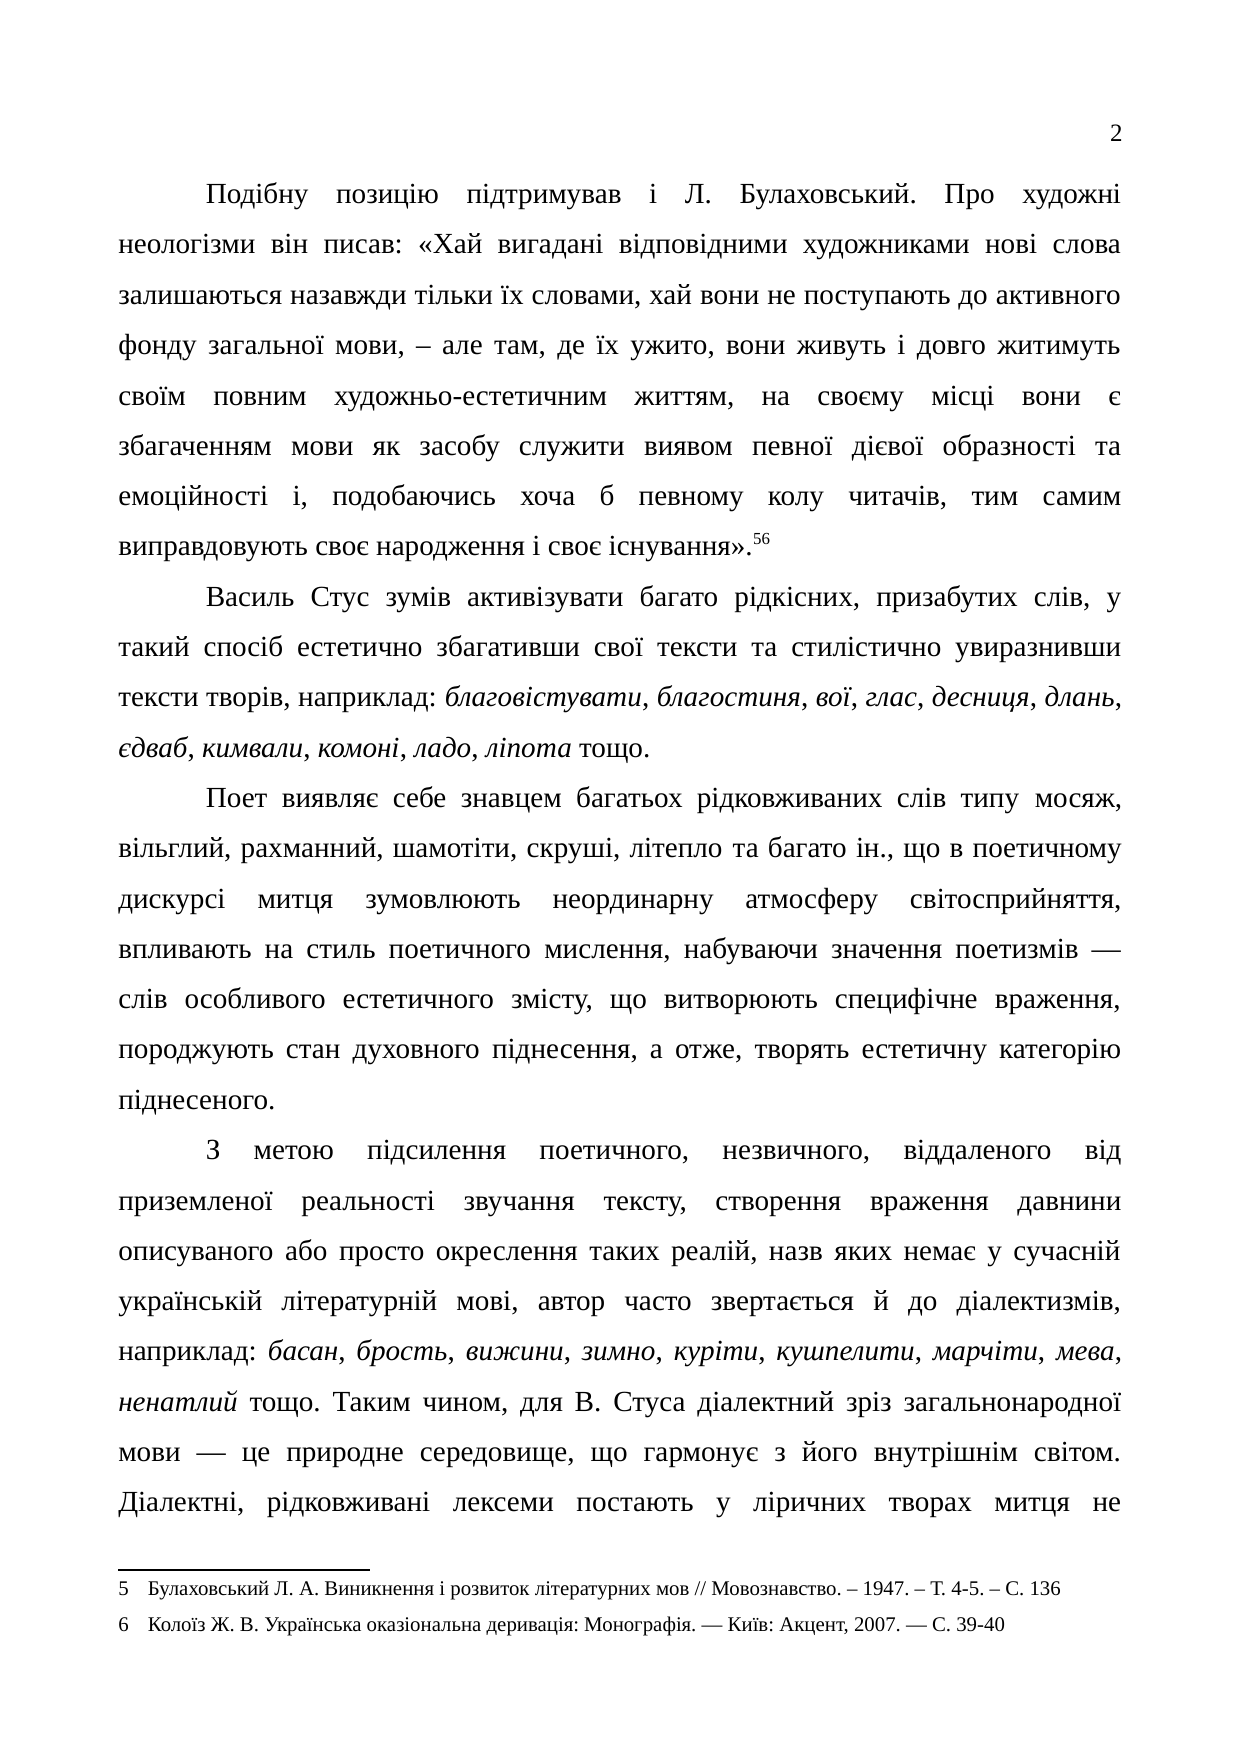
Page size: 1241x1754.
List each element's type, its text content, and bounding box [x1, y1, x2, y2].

subtitle Колоїз Ж. В. Українська оказіональна деривація: Монографія. — Київ: Акцент, 2007. — С. 39-40 [118, 1612, 1122, 1636]
subtitle З метою підсилення поетичного, незвичного, віддаленого від приземленої реальності звучання тексту, створення враження давнини описуваного або просто окреслення таких реалій, назв яких немає у сучасній українській літературній мові, автор часто звертається й до діалектизмів, наприклад: басан, брость, вижини, зимно, куріти, кушпелити, марчіти, мева, ненатлий тощо. Таким чином, для В. Стуса діалектний зріз загальнонародної мови — це природне середовище, що гармонує з його внутрішнім світом. Діалектні, рідковживані лексеми постають у ліричних творах митця не [118, 1132, 1122, 1518]
subtitle Василь Стус зумів активізувати багато рідкісних, призабутих слів, у такий спосіб естетично збагативши свої тексти та стилістично увиразнивши тексти творів, наприклад: благовістувати, благостиня, вої, глас, десниця, длань, єдваб, кимвали, комоні, ладо, ліпота тощо. [118, 579, 1122, 763]
subtitle Булаховський Л. А. Виникнення і розвиток літературних мов // Мовознавство. – 1947. – Т. 4-5. – С. 136 [118, 1576, 1122, 1600]
subtitle Подібну позицію підтримував і Л. Булаховський. Про художні неологізми він писав: «Хай вигадані відповідними художниками нові слова залишаються назавжди тільки їх словами, хай вони не поступають до активного фонду загальної мови, – але там, де їх ужито, вони живуть і довго житимуть своїм повним художньо-естетичним життям, на своєму місці вони є збагаченням мови як засобу служити виявом певної дієвої образності та емоційності і, подобаючись хоча б певному колу читачів, тим самим виправдовують своє народження і своє існування». [118, 176, 1122, 562]
subtitle Поет виявляє себе знавцем багатьох рідковживаних слів типу мосяж, вільглий, рахманний, шамотіти, скруші, літепло та багато ін., що в поетичному дискурсі митця зумовлюють неординарну атмосферу світосприйняття, впливають на стиль поетичного мислення, набуваючи значення поетизмів — слів особливого естетичного змісту, що витворюють специфічне враження, породжують стан духовного піднесення, а отже, творять естетичну категорію піднесеного. [118, 780, 1122, 1116]
